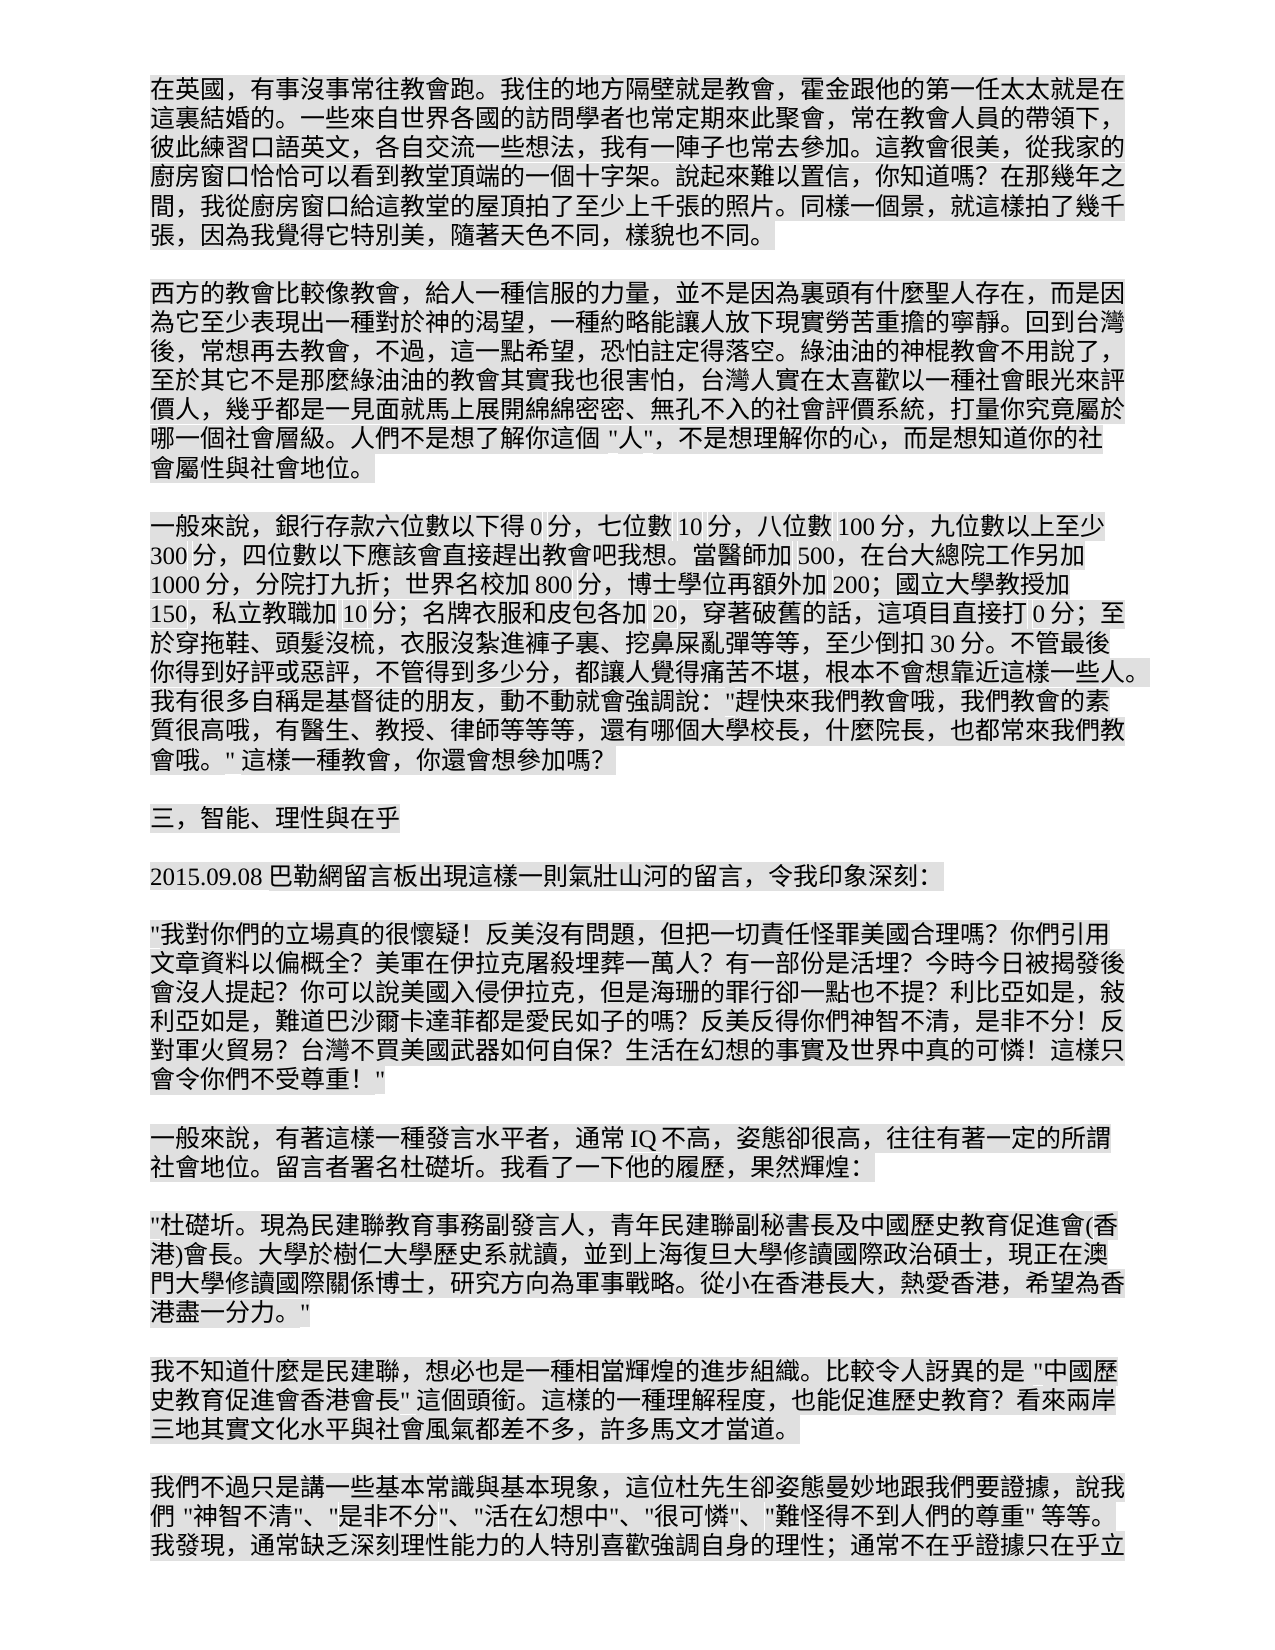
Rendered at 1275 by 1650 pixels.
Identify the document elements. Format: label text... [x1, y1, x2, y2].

text 就像一片孤葉，不會未經整棵大樹的默許就枯黃，為惡者胡作非為的背後，並非沒有眾人潛藏的允諾。--紀伯倫 一，證據不說話 當狂風暴風傾瀉而下，當大地淹沒在有毒的洪水裡，高雅的人們站在洪水淹不到的高山上說，“拿出洪水的證據來！” 當森林大火，鳥獸逃竄，放聲哀號；當戰火綿延，河有浮屍，野有餓莩，當老幼婦孺以愛之名盡遭屠戮，優雅的人們說，“這是進步的代價，民主的勝利，文明與野蠻、自由與奴役的聖戰。何處不宜？拿出證據來！” 常言道："證據會說話"。但在我看來，證據是個啞巴，無從言語；說話的是人，不是證據。這其實倒也不是我的真正看法，但在這樣一個版面上，我們自然不可能深入探究哲學奧妙，而只能說個通俗大概。 證據不會說話，即便千斤重，不一樣的人來看它，卻很可能輕如鴻毛。不信你看那些綠油油的徒子徒孫們，他們的主子往往好話說盡，壞事做絕，講一套做一套，但是，只要持續口吐綠言，徒子徒孫們就會持續奉若神明；不但對其一切卑劣視而不見，甚且聖潔加身，滿心推崇。套句吾友柏楊先生的話，你就算把證據砸到他頭上，他也依然不痛不癢，根本不在乎。 "證據" 這東西，很像一種藝術品，它不像黃金或鈔票。對你來說價值一百萬的黃金，對我來說肯定也是一百萬，但證據卻非如此。它比較像藝術品，像詩，像哲學。藝術再動人，哲學再深奧，對於一個不在乎它的人來說，與垃圾無異，毫無價值。維根斯坦說，藝術或哲學是這樣一種東西，"你若對它絲毫不感興趣，那它便一文不值"。當然，除非變成一種商品，才會取得一種公眾價格。比方說美國，比方說綠油油的勢力，罄竹難書的醜惡罪行，但在綠油油或美滋滋的人眼裏，這些全都無足輕重，全然視而不見；重要的是顏色，是立場，是教條，是個人利益，是洗腦後固著不移的一己偏見。 舉個例來說，不過說出來你一定難以置信，以為我撒謊，但這只是二十年來一個再明顯也不過的事實： 所謂 "長老教會"，就在上星期二 (1/19)，由長老教會總會總委會發給全體教會一道 "指令"，文件名稱叫 「對2016年總統與立法委員選舉的信息」。該文引經據典，其實不外就是要說：現在民進黨掌權了，大家務必要聽話，要乖，要順從。為什麼呢？這群綠油油的神棍說，因為《羅馬書》第13章第1節裏頭說道：「人人都應順從國家的權力機構，因為權力的存在是上帝所准許的；當政者的權力是從上帝來的。」換句話說，民進黨是上帝所揀選，他的權力是上帝所賦予，所以你們要乖乖聽從上帝的使者--民進黨--在地面國度上掌權。 這樣還不夠哦，綠油油的教會進一步引用《路加福音》第一章第47節及49節的一首詩歌，讚賞綠油油的勢力「成全了大事」，意味著他把萬惡的國民黨推翻了。《路加福音》第一章第52-53節如此說道：「他把強大的君王從寶座上推下去；他又抬舉卑微的人。他使飢餓的人飽餐美食，叫富足的人空手回去。」同時還噁心地引用《彌迦書》第六章第8節：「伸張正義，實行不變的愛，謙卑地跟我們的上帝同行。」藉以推崇蔡姓女士當選總統當晚的所謂「謙卑」論調。 連聖經都能如此扭曲，更不用說什麼證據了。證據對他們來說是沒有任何意義的，而所謂聖經也只是神棍們的一種政治鬥爭工具。這些人的心態其實只有一個，那就是敵我二分：只要是我方 (台灣人) 的政治勢力，不管怎麼無恥齷齪都沒關係，對其罄竹難書的卑劣惡行一概視而不見；至於敵人 (即大陸人或他們口中的所謂中國人)，即便乾乾淨淨清清白白，也硬是能把你整個抹黑鬥臭。 將近三十年前，義光教會一位牧師送我一個長老教會 "焚而不毀" 的胸章，我總是把它別在醫師白袍上，十分珍視。但後來就不知給扔哪了，因為毫無價值，甚且令人鄙夷。 二，屬靈的和屬肉的 幾年前的聖誕節，有一天，行經台南市某長老教會，看到教會大門口掛了一個大型紅布條，上面竟然寫著："神愛台灣人"。我只聽說過 "神愛世人"，如果神特別偏愛台灣人，那麼，這種 "神" 必然就是撒旦無疑。 差不多17年前，我寫了一篇 "給長老教會的一封公開信"，信中提到： "愛台灣" 這樣一種政治操弄，不應成為一種區分敵我、檢查思想忠貞的工具。寫得溫溫吞吞，非常客氣，非常文雅，幾乎不痛不癢。但我寫了之後，卻藏了四個多月都不敢公開，因為實在不想批評原本與我淵源頗深的教會。後來實在忍不住，才貼了出來。當然，貼出後不久，我從此就被長老教會 (公報) 給封殺出局。或者應該說，其實是我唾棄了這樣一種與宗教扯不上任何關係的所謂 "教會"。 即便是一個政治團體或一般民間組織，如果說出像上面那樣一些叫人要順服綠油油的當權者、因為綠油油的當權者是上帝所揀選、甚至像耶穌那般偉大等等的鬼話，肯定也會讓人看不起。即便是綠營的新一代龜孫子們也不至於乖到這種地步吧，更何況是一個本該屬靈、本該以神為依歸的宗教團體。所謂長老教會，既不屬靈，也不屬肉 (不是一種現實世界的改革團體)，而純粹就是一種政治附庸，綠油油到一種極度荒唐、不可思議的瘋狂地步。 在英國，有事沒事常往教會跑。我住的地方隔壁就是教會，霍金跟他的第一任太太就是在這裏結婚的。一些來自世界各國的訪問學者也常定期來此聚會，常在教會人員的帶領下，彼此練習口語英文，各自交流一些想法，我有一陣子也常去參加。這教會很美，從我家的廚房窗口恰恰可以看到教堂頂端的一個十字架。說起來難以置信，你知道嗎？在那幾年之間，我從廚房窗口給這教堂的屋頂拍了至少上千張的照片。同樣一個景，就這樣拍了幾千張，因為我覺得它特別美，隨著天色不同，樣貌也不同。 西方的教會比較像教會，給人一種信服的力量，並不是因為裏頭有什麼聖人存在，而是因為它至少表現出一種對於神的渴望，一種約略能讓人放下現實勞苦重擔的寧靜。回到台灣後，常想再去教會，不過，這一點希望，恐怕註定得落空。綠油油的神棍教會不用說了，至於其它不是那麼綠油油的教會其實我也很害怕，台灣人實在太喜歡以一種社會眼光來評價人，幾乎都是一見面就馬上展開綿綿密密、無孔不入的社會評價系統，打量你究竟屬於哪一個社會層級。人們不是想了解你這個 "人"，不是想理解你的心，而是想知道你的社會屬性與社會地位。 一般來說，銀行存款六位數以下得0分，七位數10分，八位數100分，九位數以上至少300分，四位數以下應該會直接趕出教會吧我想。當醫師加500，在台大總院工作另加1000分，分院打九折；世界名校加800分，博士學位再額外加200；國立大學教授加150，私立教職加10分；名牌衣服和皮包各加20，穿著破舊的話，這項目直接打0分；至於穿拖鞋、頭髮沒梳，衣服沒紮進褲子裏、挖鼻屎亂彈等等，至少倒扣30分。不管最後你得到好評或惡評，不管得到多少分，都讓人覺得痛苦不堪，根本不會想靠近這樣一些人。我有很多自稱是基督徒的朋友，動不動就會強調說："趕快來我們教會哦，我們教會的素質很高哦，有醫生、教授、律師等等等，還有哪個大學校長，什麼院長，也都常來我們教會哦。" 這樣一種教會，你還會想參加嗎？ 三，智能、理性與在乎 2015.09.08 巴勒網留言板出現這樣一則氣壯山河的留言，令我印象深刻： "我對你們的立場真的很懷疑！反美沒有問題，但把一切責任怪罪美國合理嗎？你們引用文章資料以偏概全？美軍在伊拉克屠殺埋葬一萬人？有一部份是活埋？今時今日被揭發後會沒人提起？你可以說美國入侵伊拉克，但是海珊的罪行卻一點也不提？利比亞如是，敍利亞如是，難道巴沙爾卡達菲都是愛民如子的嗎？反美反得你們神智不清，是非不分！反對軍火貿易？台灣不買美國武器如何自保？生活在幻想的事實及世界中真的可憐！這樣只會令你們不受尊重！" 一般來說，有著這樣一種發言水平者，通常IQ不高，姿態卻很高，往往有著一定的所謂社會地位。留言者署名杜礎圻。我看了一下他的履歷，果然輝煌： "杜礎圻。現為民建聯教育事務副發言人，青年民建聯副秘書長及中國歷史教育促進會(香港)會長。大學於樹仁大學歷史系就讀，並到上海復旦大學修讀國際政治碩士，現正在澳門大學修讀國際關係博士，研究方向為軍事戰略。從小在香港長大，熱愛香港，希望為香港盡一分力。" 我不知道什麼是民建聯，想必也是一種相當輝煌的進步組織。比較令人訝異的是 "中國歷史教育促進會香港會長" 這個頭銜。這樣的一種理解程度，也能促進歷史教育？看來兩岸三地其實文化水平與社會風氣都差不多，許多馬文才當道。 我們不過只是講一些基本常識與基本現象，這位杜先生卻姿態曼妙地跟我們要證據，說我們 "神智不清"、"是非不分"、"活在幻想中"、"很可憐"、"難怪得不到人們的尊重" 等等。我發現，通常缺乏深刻理性能力的人特別喜歡強調自身的理性；通常不在乎證據只在乎立場的 "立場人士" 們，特別喜歡跟對方要證據，以示其客觀理性。記得黨外時代，周遭無數自以為很理性的同學，常要我拿出國民黨貪污、拿出蔣家做過壞事、蔣公曾經殺過人的證據來。我一一拿出來了，但他們總是說那是敵人的抹黑，說我怎麼會去相信那些可笑的謠言和道聽途說；他們很喜歡說："如果蔣家不好，怎麼會成為世界的偉人、世界民主的燈塔？" 有的還會姿態隆崇地教訓我說："我們要有理性去判斷是非，請問你有親眼看到蔣公殺人嗎？你有親眼看到國民黨貪污嗎？"。 許多時候，我們講的不過只是一種 "只要是人，就應該知道" 的基本現象與基本常識，但 "立場人士" 卻仍然喜歡故做理性狀地問你要證據，要你拿出證據來，甚至要求你必須 "親眼目睹" 才可以提出指控。記得差不多是1999年左右，有一群 "智障" 留學生，甚至還要我拿出 "美國曾經殺人" 的證據來。其中有一個還 "義憤填膺" 地說，不用很多，只要我能證明 "美國曾經殺死過一個平民" 就行。這個 "義憤填膺" 的學生，很可能是個善良的人；因為他若不善良，理應就不會那麼氣憤了。但光是善良還不夠，人總得還要有個基本的腦子。 許多時候，人們智能之低，令人嘆為觀止。但你可別以為這些人真的是阿貓阿狗，非也。這些人現在個個可是飛黃騰達，有的還是咱們的領導階層，正準備進一步權力接班，要不就是大學或醫院的院長、主任等等等。這些人儘管智能上令人難以恭維，但也不至於真的笨成那樣，他不是真的智障，而是根本不在乎。 講到證據，我也常想起台灣駐英代表處當年 (1998年) 也曾一直問我要證據，因為我寫了一封中英文對照的 "給英國人的一封公開信"，傳遍海內外，影響台、英兩國友好關係，於是台灣官方便要我證明英國或歐洲社會有種族歧視這件事。這就好像有人要你證明 "台灣有詐騙集團" 或 "世界上有歹徒" 一樣。我跟他們說，你們在英國是從不看報紙也不看電視的嗎？就算不看報紙不看電視，也總該有點常識吧。 這些人，難道真的笨到這個地步？當然非也。如果真的笨成這樣，哪能當上那麼多輝煌頭銜的職位？他們不是笨到無法理解基本事實與基本社會現象，而是根本不在乎。在乎與否，或許才是證據形成的關鍵。當一群人在乎某個東西，資料才足以形成一道道證據。 世界不管有多少問題，問題的癥結或許並不在於惡人惡事的存在，而是在於大多數人的漠然與漠視。這群兩手乾淨的人(理應也包括我在內)，在某個重要的意義上，也許比惡人還更加惡行重大。"就像一片孤葉，不會未經整棵大樹的默許就枯黃，為惡者胡作非為的背後，並非沒有眾人潛藏的允諾。" 紀伯倫如是說。 說到在乎，我常希望哪天能重返奧地利，來到莫扎特寫 "唐喬凡尼" 的那個書房，派人支開守衛，好讓我偷偷拍下牆上展出的 "安魂曲" (天怒之日，Dies irae)真跡。這譜子，早已泛黃，對我如同至寶，對一個不在乎它的人而言，恐怕還比不上一張衛生紙的價值。 四，一個大寫的隱喻 我知道台灣駐英代表處跟我討 "英國及歐洲有種族歧視的證據" 是故意睜眼說瞎話，但我相信這位杜礎圻老兄應是秉持善意，發自肺腑，而這也許才是根本問題所在：為什麼我們明明住在同一顆星球，卻似乎各自看到截然不同的世界？難道我們是不同物種，所認知的世界模樣也因之南轅北轍？ 人的思想內容是一種整體（holistic）結構，當你看到其中一小部份，也許只是一句話，往往就能推知其全體認知結構的素質與內涵。也就是說，你從某人的某個言行片段，大約就能估算對方的整個 “世界觀” 乃至整個文化素質與智能水平，就好像從DNA就能推斷物種一般。 聽起來，彷彿在我們的一切言談底下潛藏著一個宛如DNA一般、一個大寫的隱喻。我從你的某種看法中，事實上就能知道你的全部思維，知道我和你之間的某種距離。人與人之間，有時表面意見相近，內在氣味實則相距億萬光年之遙。反之亦然。你我意見或許相左，但內在價值品味卻很可能相去不遠。當你看到這樣一種喜歡故做理性狀的 "證據人士" 的幾句傻話，你大約也就能馬上知道他的背後整個思想內涵與素質。 五，洗腦：人性的扭曲與個性的消亡 剛上大學頭兩年，在校園裏，就像孤魂野鬼，沒什麼同伴；許多時候，單槍匹馬，一人作業。當時，常有高醫同學，不管哪個科系，一群同學迎面走來，走過我身邊時，常會故意偏頭轉向做出不屑表情，或發出鄙夷怪聲，或指桑罵槐丟下幾句辱罵；甚至把我攔下，企圖動粗，怒罵我為什麼要破壞社會和諧？為什麼要反對戒嚴？為什麼要因此讓壞人可以自由做壞事來傷害社會？為什麼要抹黑世界所景仰的蔣家偉人和大有為的國民黨政府？究竟我從事這些壞事可以賺取多少黑心錢等等。 有一天，我去上課，看到班上幾個同學圍成一圈，正在討論黨外人士破壞社會與國家的敗行劣跡，其中有一個說，" 我看他 (指我) 講話的樣子，真的很像共匪耶"，另一個附和，並大聲拍桌說："我想不通，為什麼政府要容忍這些人？為什麼不把他們統統槍斃！政府是在怕什麼？！" 當時，常有同學要我舉證，他們說，不用多，只要我舉出 "一個" 例子就行，證明國民黨曾經做壞事的例子。我總是說："我沒法舉證，因為我沒法證明豬八戒的醜陋；也許你應該倒過來問，你應該問我到底國民黨有沒有幹過什麼好事才對。" 應該差不多是1984年吧，我一個人在高醫後門的校門口散發自己寫的黨外傳單，當下覺得這樣發太慢了，所以就利用午餐時間，走進學校餐廳，那裏用餐的人多，直接發給同學比較快。我走進去，逐桌發傳單，許多同學就開始鼓噪，集體拍桌叫罵，拍得還挺押韻，我還以為是什麼朱宗慶打擊樂團在練習呢。那些同學一邊叫囂拍桌，一邊大喊大叫，叫我 "滾出去"。有人喊說 "政治滾出校園"，但我沒滾，當做沒聽見，繼續發傳單。過一會兒，突然瞬間感到脖子及背部一陣劇痛，非常狼狽。原來有個忠黨愛國的學生 (類似時下流行、張牙舞爪的愛台灣學生)，拿起一碗熱湯，偷偷從我背後掀開衣領倒入。 台灣人，面目模糊，集體性格很強，缺乏個性，有一種一窩蜂追著主流跑的明顯習性，對落水狗或弱勢一方，"正義感" 非常亢奮而強烈。而且，越是年輕者，一窩蜂追著主流跑的集體性格就越顯著，幾乎是一面倒。過去如此，於今尤烈。套用台灣的流行用語來說，就是追求一個 "夯" 字，簡單說就是西瓜倚大邊，拿香跟人拜，永遠跟著主流走；他不太會有自己的想法與判斷，主流媒體及主流政治勢力怎麼灌輸，他就怎麼全盤接收；主流媒體怎麼造謠，他就怎麼相信怎麼散播，乖到不可思議的地步，與機器無異。主流思維要他怎麼想，他就會怎麼想；要他怎麼措辭造句，他就會怎麼措辭造句；要他恨誰，他就會對之恨之入骨；要他愛誰，他就愛到發狂，非常忠心；要他蠢血沸騰，他就馬上沸騰給你看，像電茶壺一樣；要他降溫，他也會馬上降。 比方說，過去舊國民黨時期，常用 "偏激" 二字指責少數異己，"機器人" 們就會 "偏激"、"偏激" 地罵不停，連換個其它措辭也不會。當今流行 "傾中賣台" 指控 ，他就會不斷 "傾中賣台" 地罵不停；現在流行 "黑箱" 用語 ，明明人家透明得像水晶球，他卻一直 "反黑箱"、"反黑箱" 地激動抗議 (對自己的綠色主子們簡直伸手不見五指的烏七媽黑作為，他卻完全無所謂)。如果哪天外星學者蒞臨地球，也許會對這樣一種相當特殊的 "地球人類學" 現象感到十分有趣，也許外星人會得出一個結論，認為這個物種並非生物，而只是一種 "擬似生物" 的機器，類似 "電腦不是腦" 一樣的道理，因為實在太乖了，只有機器才會乖到這種幾乎與輸入指令分毫不差的地步。我們家阿憨如果可以這麼乖多好。 我常覺得，西方社會的學生往往比較會站在社會的前端，影響整個社會往文明良善的方向發展，理性思維較豐盛，並且有一種獨立存在、而非經由媒體或鎂光燈所灌輸與塑造的真實熱情與思想。但在台灣，我看不到幾個這樣的年輕人或學生，稍微有點不同於一般人，便足已讓人驚為天人。 台灣人也從來都不是一個相信和平的族群。遇弱則強，打起落水狗，簡直是強到一種囂張跋扈、為所欲為的地步；但卻 "遇強則弱"，弱到往往只能以窩囊來形容，連個屁也不敢放。"遇強則弱" 者，當他遇弱時肯定非常非常的強，對於少數一方或弱勢者，絕不留情；特別是當他相信你是敵人而且你又是屬於極少數時，更是有一種人人得而誅之的強烈集體嗜血衝動。 過去黨外辦活動或遊行時，國民黨最喜歡動員學生出面反制。比方說，你要紀念228，以李登輝為首的國民黨，經常就會故意在你要辦活動的時間和地點也來辦個學生雷射狂歡舞會，看你228那天還敢不敢去紀念228；你若去了，肯定會和學生爆發肢體衝突，然後主流媒體就會對你大加抹黑，並大加肯定學生的愛國愛鄉情操與正義感和熱情。黨外時代，每次遊行經過高中或大學時，往往非常可怕，反彈非常激烈，群情激憤，甚至經常對群眾使用暴力，例如從教室裏頭丟東西砸你，或拿棍子攻擊等等。女學生往往就會熱淚盈眶地大合唱一些愛國歌曲，表示對當權者毫無保留的支持，對少數反政府害群之馬的唾棄與不屑。 不管怎麼改朝換代，台灣的學生始終一個樣，完全聽令於主流政治勢力的指揮與灌輸，甚且變本加厲；時至今日，加上網路的興起，灌輸與使壞更加容易，幾乎來到一種可以說是完全瘋狂的非理性、去人性狀態，與紅衛兵無異。當一部機器被程式設定，認定你是敵人時，這機器就會想辦法去消滅敵人；"它" 不需思索，也無能思索，而只是一味接收指令。 對於諸如往我身上淋灑滾燙熱湯的這類肢體攻擊事件，並不令人意外。讓我訝異的是，當我因為劇痛而頓時狼狽不堪時，在場的許多同學竟然歡呼起鬨，大聲為這位拿熱湯淋我的 "勇敢愛國" 學生的 "義行" 喝采叫好。事後我常回想這些事的點點滴滴，我能理解洗腦足以消滅人的理性，但我不能理解的是，為何連人性也能如此扭曲？今天就算是一個敵人或壞人，當他突然遭受傷害或身體危險或不公平的對待時，我們當下的直覺反應難道不是應該馬上出手相救？怎麼反而會集體拍手叫好？ 1983年，我成年了，成為一名不要命的黨外人士。從1983到差不多1985年，那是一段特別痛苦難熬的孤獨年少歲月，不堪回首，略過不表。 底下只是1986年之後，政治高壓逐漸退散的一些往事如煙。信手拈來，無足輕重，只是一種例子。至於真實烽火，千百倍於此之慘烈。 六，記住你們今天所說的話 1986年，許信良以黑名單身份，企圖闖關回台，爆發桃園機場事件，接機群眾被鎮暴部隊和便衣警察打得頭破血流，而且國民黨還自導自演，由便衣警察與特務自己翻警車，自己丟石頭砸自己人，然後配合媒體拍照，製造 "暴動" 假象。我隨同江鵬堅等人 (民進黨的創黨主席)，參與那次的接機行動，目睹事件一切過程。事件落幕隔天，我回到學校圖書館念書，發現圖書館的雜誌區桌子上竟然擺放著一堆黑函供人取閱，全是在罵我。 其中最著名的一張是以漫畫形式出現，我被畫成一條狗，印象中那條狗很瘦，也許是因為我大學七年很窮，一年365天難得能有5天填飽肚子，一度餓到僅剩40幾公斤 (後來當起醫生，開始有飯吃之後，至今一直維持70公斤)，外形很像非洲饑民，骨瘦如柴。黑函漫畫中，我變成了一條狗，脖子上掛著狗鏈，後面有個滿臉橫肉、嘴裏叼根煙的地痞流氓 (意味著共匪或共匪的同路人例如黨外)，牽著 "我" 在地上爬。 來到圖書館，我一就座，周遭同學就逐個圍攏過來，譴責，羞辱，不外就是想質問我為什麼要破壞社會，為什麼要暴動打警察等等。我說是警察打人，不是群眾打警察。沒想到我此話一出，竟爆出哄堂笑聲，四周同學一下全都被我逗笑了。他們之所以忍不住發笑的意思是，我怎麼連如此違反常識的謊話也說得出口？我怎麼會笨到竟然相信壞人散播的謠言？其中有個同學語帶輕衊地說，"警察被你們這些暴徒打得頭破血流！警察怎麼會打人？" 他說，"你要撒謊也要撒得有點常識。" 圍勦過程略過不表，最後結局是，我對大家說，"就讓我這樣說吧，今天是1986年某月某日，你們就請記住這一天，記住你們今天所說的話，也許若干年後你們會回想起這一天，並且為此感到後悔也說不定。" 七，學習用愛、用美的眼光欣賞世界？ 1987年，我和戴振耀等人在恆春核三廠發起台灣第一次的反核遊行。同年，我與施信民及張國龍等二十四人，歷經五次極其冗長的籌備會議，一字一句地討論章程，一同創立了台灣環保聯盟。大約就在那之前，我在高醫還參加了生平第一個也是最後一個大學社團，好像叫做什麼生態保育社之類。這個社團的主要活動是賞鳥。我之所以加入，不是為了賞鳥，而只是想要在這個以環境生態為名的社團裏頭談談環保問題，特別是高雄的楠梓、仁武與林園一帶，工廠林立，空氣和水源污染到極致，完全無法無天的狀態，空氣臭不可聞，飲用水更是充滿重金屬污染，對居民健康危害極大。 記得社團開會的那一天，我站起來講話。我提到說，我們既然是一個有關環境的社團，是不是應該關心一下環境，而不是每次都只是賞鳥。我的發言立即遭到主席與眾人制止。會後幾天，一些同學像流氓圍事那樣，一群人來到教室外堵我，要我識相點，要我自動離開社團，否則....，否則....，哼哼哼....。否則怎麼樣，他們沒說。他們還叫我不要用政治來污染乾淨的社團和大學校園，要我學習用愛、用美的眼光欣賞世界。 他們倒是沒有要我舉證，沒有要我證明高雄楠梓後勁及林園和仁武一帶的污染有多嚴重，而是直接否認，認為這些都是 "政治" 問題，認為清純的學生不應過問也不可能會想要去過問，只有那些別有居心的壞人，才會關心這類問題，因為這些全都是共匪的 "陰謀"，企圖破壞社會，企圖抹黑政府云云，就跟現在 "愛台灣" 的年輕一代講話與思維方式與內涵素質一模一樣。 八，情感與道德的一致性 上大學之後，我常自己寫文章，自己做成傳單或海報，自己一個人在大街上或校園裏散發，幾度引來警察，有兩次還被抓到警察局。一次是因為警政署長羅張否認他認識搶匪溫錦隆，但你怎麼可能不認識自己的貼身侍衛？我有他們兩人的合照為證。那一次，我在高雄師範學院門口被捕。警方看我可憐，偷偷在我耳邊說："你這樣會被退學，以後當不了醫生，你要想辦法自保。" 做筆錄時，警方就一直故意想把我的口供引導成我只是拿錢幫人發傳單，以便幫我脫罪。但我堅持說，這些傳單全是我自己寫，自己影印，沒有任何人請我這麼做。 1988年，蔣經國過世，全台如喪考妣，連音樂也不能聽了，電台把音樂節目全部取消，甚至連日常微笑都犯忌；就連大家平常講話，或是電視播報，個個突然全變成哽咽聲，垮著臉，死了爹娘似的。當我一聽到蔣經國過世的消息，馬上用幾分鐘的時間寫了篇文章，印成傳單，一個人在高醫校門口散發。我在傳單裏頭說，台灣有幾萬名不見天日的雛妓，無數的原民住貧童和童工，每年數千名小孩生病無力負擔醫療費用而致死，大批漁民出海經常被菲律賓等國綁架勒索或非法判刑等等，對於這些人的處境，我們從來沒有絲毫痛苦，從不關心，卻反而對一個獨裁者之死如此動情，這樣合理嗎？這樣合乎人性嗎？我還寫說："蔣經國死了，我倒有點遺憾，因為我真想親眼見到獨裁者下場的到來"。 那一天，不到兩分鐘，幾輛警車就趕到高醫現場，抓江洋大盜都還沒有這種陣仗與效率。警察來抓我時，附近商家有人跑出來，叫我快逃。但我當然不會逃，我又沒做壞事，幹嘛逃？很快地，我就被抓走了。 九，人權是一種禁忌 同樣是1988年，我著手寫 "台灣的小孩不值錢？--1988年台灣兒童人權報告"，跑遍全台。寫完之後，一開始是給高醫校刊 "南杏" 刊登。校方說，文章裏頭有些情節不可思議，要我舉證。例如數萬雛妓成為人口販子的搖錢樹，例如黑道毆打、電擊雛妓，施打荷爾蒙強制提前發育以逼迫賣淫等等，例如原住民童工和大量流浪兒童，以及每年大約五千名病童因為經濟因素而放棄治療致死等等。當時高醫甚至有些病童，明明可以治療，就只因為缺錢而移除所有醫療，父母抱著小孩到附近三民公園走一圈，然後就回來要求醫師開立死亡證書。記得那時高雄長庚還有個小女童，眼睛開刀只需五萬元，家長籌不出錢而只好讓她的眼睛瞎掉。 當初之所以決定寫這樣一份調查報告，是因為那一年我剛好分派到高醫小兒科見習。我的一個小病人，今天還在，隔天卻不見了。我很訝異，跑去問護士說，"請問我的病人去哪了？" 護士說，"AAD了啦"。什麼是 AAD？護士說，AAD (Against Advice Discharge) 就是 "不聽勸告自動出院" 啦。我繼續問說，"那個小孩不是病得很嚴重嗎？為什麼不聽勸告硬要出院？" 護士似乎覺得我這樣問很外行，大聲說，"笨蛋！AAD就是家長沒錢啦"。 高醫校方針對我這篇長達一萬多字的兒童人權報告，竟然一字一句地要我提供證據，藉以百般阻撓刊登。我一一提供了，最後他們沒話說，只好刊登。因為阻撓過程很瑣碎而漫長，存心找麻煩，所以我事後還寫了封信寄到學校，向高醫校方索取 "精神虐待賠償費" 及 "查證費用" 各一塊錢。高醫當然不會給我這兩塊錢，而我也只是藉此表達不滿。 記得當初寫這篇兒童人權報告時，除了跑遍全台許多機關及中央圖書館，當然常常得跟高醫圖書館借書。那時候高醫的規定是，學生一次只能借兩本書，醫師或老師則依不同年資與位階可以一次借10到20本。於是我跑去跟一個老師借他的借書證。兩天後，他從同學那邊知道我是在寫一些有關雛妓、原住民貧童及重大疾病兒童無錢就醫每年數千人致死的文章，那個老師很害怕，立即討回他的借書證不再借我用，而且一直拜託我別把他借我借書證這件事情抖出來，他說，一旦抖出來，他的前途就完了。 十，兒童人權是一種新概念 1989年3月29日，我創立台灣第一個兒童福利團體叫做 "台灣兒童福利協進會"，會員一百多人，宗旨只有一個，就是提倡 "兒童人權" 的觀念。同年4月4日發起示威遊行，我擔任總指揮，要求開辦 "重症兒童免費醫療保險"，參與遊行者僅五十多人，荷槍實彈的武裝警察和便衣卻來了兩百多人，情治人員更是遍布高樓與天橋，一路蒐證。遊行最後來到高雄市政府，大門口一堆警察以人牆團團圍住保護市政府，並舉牌警告，要求解散。當舉牌舉到第三次時，原本擔任司機的戴振耀卻衝出來，搶走我的麥克風說："要坐牢我來坐，你還要把醫學院念完"。 如果我沒記錯，當時的相關兒童預算僅七千多萬，隔年卻增加到十幾億，同時編列了更多相關工作人員的職缺。 在那個年代，"人權" 二字是犯忌的，更不用說 "兒童人權"。就連絕大多數心裏偷偷支持我的老師、同學或甚至黨外朋友們，也一樣跟我說："你關心兒童悲慘處境，用心很好，但是，兒童怎麼會有人權呢？" 這就跟很多人一開始聽不慣 "動物權" 的概念一樣，人們總是說 "兒童怎麼會有人權"？常要我重新再想一想，究竟推廣這樣的觀念是否妥當。我無言以對。就連我的好朋友劉峰松老師也曾經跟我說，當他第一次看到我的 "台灣兒童人權報告" 時，心裏也著實吃了一驚，心想，兒童怎麼也有人權？當然，他並不反對，只是說他一時覺得突兀，因為前所未聞。 十一，當人權變成一種政治工具和武器 為了避免引起人們對於 "人權" 二字的驚懼，我把原本想取的組織名字，由 "台灣兒童人權協會" 改為 "台灣兒童福利協進會"。 至於我那篇 "台灣的小孩不值錢？--1988年台灣兒童人權報告"，不知道是誰私自幫我投遞，在 NATMA (北美洲台灣人醫師協會) 得了 "醫學生最佳著作獎"，獎金一千美元，讓我在涉嫌叛亂走投無力、四處被醫院解聘之際，暫時能有一段時間和輟學在家的學姐兩人能免於饑餓。NATMA 是個非常綠油油的團體，其中很多人目前都在台灣，有的是醫界大老，有的當官，我想他們一定故意忘記這些事了。那時候，我常收到他們由美國寄來的當地中文剪報，而且幾次問我想不想到美國留學，說他們可以負擔我所有的學費，甚至當我因為叛亂案被限制出境時，還有人從美國託人帶來口信，問我想不想偷渡出境。 當時，我連寫個私人信表達感謝，都會被全文刊登在海外中文報紙，就像現在的什麼圓仔花運動的英雄似的。但我想，他們並不是真的關心什麼兒童人權，而只是因為我的這些行為嚴重傷害了國民黨的形象，於是被他們視為同志。人權，被當做一種政治鬥爭的工具和武器，而不是一種基於對生命的情感與憐憫。 十二，當叛亂成為一種義務 後來，海外有人把我這篇兒童人權報告翻譯成英文，寄給一些國際人權機構及聯合國。聯合國隨後在一份有關亞洲童妓的調查報告中引用了我的文章。此舉更是破壞了國民黨政府的偉大英明形象，於是，這文章後來竟也成為我的叛亂罪證之一。 1989年11月20日，聯合國通過 "兒童權利公約"。透過一位我非常尊敬、目前移民美國的台大小兒科教授楊明倫醫師的幫忙，我取得了這份公約草案，隨即請他翻譯成中文。當時，某家藥廠正好要印製月曆送給各醫院小兒科，這份中文版的兒童權利公約於是就印在這份月曆上，贈送給每家醫院。 同年1989年6月，學姊因為把我的這篇兒童人權報告刊登在高中校刊上，被退學。光輝10月，我被控陰謀分裂國土及煽惑群眾推翻政府，以煽惑內亂罪移送法辦。12月的聖誕節前夕，郵差在我租的房間樓下喊說有掛號信，我很開心，以為是什麼仰慕者送來聖誕禮物，結果是法院傳票，上頭寫著 "叛亂" 二字，這是我第一次看到自己的 "涉嫌叛亂" 公文，頓時腦袋一片空白。四面楚歌的痛苦年代，突然面對所謂 "叛亂" 這樣一個遭遇，即便我早有覺悟，當下心裡依然沉重。公文上還寫著："三次開庭不到，將逕行拘提。" 但我始終都沒有出庭應訊。 我隨即並在黨外雜誌上發表了一篇文章叫："向不義的政權叛亂，是一個正直公民應盡的義務"。我說，既然是 "義務"，我不需要也絕不願意接受任何聲援。畢竟天底下沒有一方面履行義務，一方面卻又藉此搞什麼抗爭與聲援的道理。菊姐等許多前輩，要我以 "言論自由" 的辯護方式脫罪，我說，我寧可一死也絕不會這麼做，因為以 "言論自由" 脫罪，在我聽起來就好像說我只是言論上說說而已，並不當真。但我絕非說說而已。我既然這麼說了，當然也就是要這麼做。我在文章裏頭說，我不願參與司法遊戲，此案對我而言已然結束，我已做了我該做的，其它的就沒什麼好說的了。 那一年，1989 年的四月七日，鄭南榕自焚，五月十九日，我的好朋友詹益樺在總統府前就當著我的面自焚；送醫途中，在我懷裏斷氣。 在我揚言絕不出庭之後不久，開始傳出我準備接續鄭南榕和詹益樺自焚的各種報導。我打電話去報社和民進黨部罵人，因為我根本不是會想要自焚的那種人，我不是那種個性。更重要的是，我不希望人們誤以為我憑空說大話卻沒做到，那對我是一種人格上的重大誤解與傷害。但是，很多同志好像很希望我自焚，不斷對媒體放話說 "陳真準備要自焚了" 哦，似乎希望我自焚之後，他們就又能藉此炒作，成為一種可供個人或政黨利用的所謂政治資源。 另一方面，很多同志，包括台權會，仍依其舊有習性，打算發起所謂 "聲援"。我對他們一個個痛罵，他們被我罵得莫名其妙，好像完全無法理解我究竟是在生氣什麼，究竟是在罵他們什麼。我說，如果我一方面說 "叛亂是正直公民應盡的義務"，然後一方面卻又接受你們來聲援我，那我豈不是一個言行不一的混蛋？但我發現沒有人聽懂我在說什麼。 當我被以叛亂罪移送法辦時，正在彰基實習。常有情治人員打電話來談條件，希望我出庭受審，他們表明願意以高規格接待，派車接送。但我一概拒絕。台灣的司法很奇怪，像黑幫一樣，會一直來跟你談條件。有罪就判有罪，有什麼條件好談？那一段時間，我正好在外科實習，所以外界總是以為我是外科醫師。記得有一天，離開開刀房，準備回家，醫院服務臺打電話來說有個民眾親自送來一份剪報。原來是一個作家寫了篇文章刊登在報紙上，很長一篇，標題叫 "淡然就義的陳真醫師"。文章裏說，我自認是個小人物，自認不值得任何聲援，故而不願打擾眾人的清靜。 但我並非此意。我的確始終認為自己不值得人們任何特別的關注。重點是，我並不看重自己的同時，我也同樣不看重別人；我若小，別人當然也不會有多大；大家都一樣，都只是一個 "人"。既然是人，就沒有 "誰比較重要" 的道理。我們總不會說這條狗比那條狗更重要，除非牠是你家的狗，否則就沒有什麼重不重要之分。再說，一個人如果宣稱 "對不義的政權叛亂，是正直公民應盡的義務"，既然叛亂是一種義務，那他怎麼可以還讓別人來聲援？就像你繳了稅，盡了義務，你可以還讓大家來聲援你嗎？聲援什麼呢？ 十三，人權是一種政治污染？ 1989年，就因為公開主張台獨以及在政見會上呼籲群眾以選票推翻國民黨這兩項基本罪名，涉嫌叛亂 (法律規定叛亂犯不得當醫師及公務員)。隨後一整年的時間，被每個醫院不斷解聘，直到後來因為王永慶的大膽收留，終於能當醫師，在林口長庚醫院工作；條件是，要我簽下一紙切結書，上面寫著："本人日後若因叛亂案被捕或入獄，一概與長庚無關。" 這事當然與長庚無關，所以我就簽了切結書。 記得那一年，剛好遇到醫院幾年一次的評鑑。評鑑前一天，大家開會討論如何因應。有人提議說，一些病情比較嚴重，具有暴力攻擊傾向、行為比較混亂的病人，就把他們關進保護室，以免 "難看"，以免讓評鑑委員 "留下不好的印象"。我發言反對，我說這違反病人基本權益。我說，病人難道不就是因為病得很嚴重，所以才送來急性病房？哪有什麼難不難看的問題？不料，隔天我的一位病患依然被四肢五花大綁，關進保護室，綁了幾小時，直到評鑑委員離去才鬆綁，害他尿褲子。 我事後開會又重提此事。會後，一位待我甚為友善、非常照顧我的醫生，跑來找我，叫我以後不要在醫院再提起 "人權" 二字。他說，這裏是醫院，不是立法院，這裏只談醫療，沒有什麼人權的問題。他很生氣地要我以後不要再拿 "人權" 這種 "政治字眼" 來 "污染醫療"。我當下無言，默然以對。我很想跟他說，人權只是生活中隨時會遇到的問題，不是什麼政治污染。 十四，文化不變，一切都不可能改變 1994-1995年，我收到一張精神醫學會發給所有醫師的公文，上頭寫說大家注意，有好康的哦，某藥廠招待大家旅遊，歡迎攜家帶眷免費參加。我看了很不以為然，難道藥商是在 "養" 醫生、好讓醫生多多開藥讓他們賺大錢？這樣的事，大家不但不反感，怎麼醫學會居然還發出公文 "好康倒相報"，叫大家趕快來搶好康。於是我就在當年的精神醫學會年會上提了個案子，要求大家針對藥商饋贈及醫藥利益輸送等問題做些討論，看看這樣一些事是否完全理所當然而毫無道德爭議。 結果，案子還沒提出便引爆軒然大波。醫學會一些高層和大老不斷打電話要我撤回案子，說我這樣的提案一出，我會變成醫界的全民公敵，我在醫界將沒有前途。我說我無所謂。但他們仍不死心，一直想辦法要我撤回提案。我說，你們如果到時候擅自撤掉我的提案，我就訴諸媒體，訴諸社會大眾，讓大家來檢討看看醫界盛行的醫藥利益輸送問題到底應不應該存在，到底應不應該受到規範與監督。 後來，我的案子還是提出來了，隨即接到醫界許多來信，大多是一些醫界大老寫來的信，約略分成兩派。一派認為我的想法是對的，這派人數較少。另一派為數較多，認為醫生跟藥商拿點錢、甚至收點回扣紅包都是應該的，不是一種道德問題。他們說，這就像選舉一樣，賄款大可收下，但要投票給誰是自己的事。他們說，醫生收紅包回扣也一樣，收歸收，但藥物要怎麼開，我們都是秉持專業良心的。 這事在醫界內部延燒至少一年。精神醫學界某些 "高層"，見我堅持提案，明的施壓不行，就來陰的。陰暗之事，略過不表。後來我又寫了些文章刊登在報紙上，有媒體做出回應，讚揚精神醫學界之 "勇於自我檢討" 紅包與回扣及醫藥利益輸送問題。其實它不是自我檢討，而是我想檢討，結果害自己被大家 "檢討"。 當媒體開始讚揚精神醫學界之 "勇於自我檢討" 時，我發現很多醫界大老的態度就開始轉彎了，開始改口說醫藥利益輸送問題影響病患權益巨大，確實需要檢討改進，建立規範。 時至今日，台灣醫界依然貪腐，甚至比過去更加嚴重，差別只是在於從過去的明目張膽跑到檯面下運作，並且擅於巧立各種名目給錢。但我在此要說的仍是舉證。在當時，人們同樣要我舉證，要我證明世界上哪個國家的醫生不跟藥商拿好處。現在人們應該不會再要我舉證了，他們在檯面上往往說得很好聽，什麼醫學倫理之類，但檯面下卻又是另一種光景。我不知道這究竟算是一種進步或退步？觀念與修辭確實是進步了，但扯爛污的行為卻變得更精緻，更隱密，更多名堂。 我常想，也許真的有這麼一種東西叫做文化，文化不變，一切都不可能改變；所謂改革，將全屬皮毛。就像泥土那樣，沒有那樣的泥土，就長不出那樣的植物和果實。一個人想重新做人，斷然也不是跑到理髮院改變髮型便了事，那樣一種改變毫無意義。醫界如此，政界如此，各行各界的所謂改革，難道不也是同樣的道理？！ 十五，告別童年 1995年，我考上教育部公費留學。為了多賺點錢，直到1997年才出國。抵達英國一個月後，因為常看報紙提到或聽到一些種族攻擊或歧視的事，於是我就寫了 "給英國人的一封公開信"。沒想到，英國方面反應良好，甚至還有英國國會議員興奮地晚上跑來我宿舍按鈴拜訪，表達支持與讚揚之意。但是，台灣留學生卻氣炸了，彷彿我拆穿了他們純屬虛擬的浪漫留學夢似的，對我恨之入骨 (我很難體會此恨究竟從何而來)。當英國與歐洲社會經常普遍檢討其內部社會諸多種族不平等與族群衝突的問題時，台灣當局及台灣留學生卻要我舉證。台灣的駐英代表處說我破壞台、英關係，要我舉證，證明英國及歐洲社會的確有種族歧視這回事，台灣留學生更是開始用各種極其卑劣陰暗邪惡的手段對我全面抹黑、騷擾與攻擊。 我常說，我常感覺自己是從那時候才開始真正 "出社會"。從那時候開始，我才總算真正體會到原來人性可以這麼壞，可以陰暗邪門到如此極端而難以想像的地步。在這之前的十多年黨外經歷，雖然痛苦而慘烈，但你面對的是國家，國家自然有國家使壞的一定方式，比較有制度些，莊嚴些，文明些，有尊嚴些。但是，當你面對的不是國家不是體制，而是躲在陰暗處可以任意對你為所欲為的任何一個匿名的個人時，你是毫無尊嚴可言的。你會發現，原來人比國家還可怕，原來人性可以邪惡陰暗到如此複雜齷齪的地步。特別是當年網路開始運作，陰暗邪惡之事更是無遠弗屆，完全可以對你為所欲為。 也許可以這樣說：在這之前，我一直是未成年；直到這些事之後，我彷彿才真正告別了童年。就像尼采說的，我注視著黑暗深淵，終於了解了它的陰暗，但就在我注視深淵的當下，深淵其實也注視著我，於是我彷彿從此失去了童年而不再單純。 十六，告別所謂同志 1998年，我開始發現，原本與我關係友好的民進黨人及一些朋友們，藉著抹黑大陸人及挑撥族群仇恨，藉以炒作台灣社會的內部敵我區分；就像美國麥卡錫時期那樣，開始玩起舊國民黨那一套忠黨愛國 (忠於民進黨，愛台灣國)、檢驗思想忠貞的把戲，藉以謀取私利及政權。我一開始還不忍心公開批評過去長年友好甚且有恩於我的同志們，所以都是私下寫信，委婉相勸。常有朋友回信說我小題大作，要我舉證，證明民進黨墮落了。我很訝異，都已經醜陋到如此不堪入目的地步，幾乎所有過去國民黨的惡行你們全套都學了起來，而且學得青出於藍，竟然還要我舉證。 隔年的春節，我寫了兩張賀年卡，寄給民進黨中央及邱義仁，我在卡片上寫著："看樣子，貴黨(過去是本黨)應該很快就會執政，因為貴黨墮落程度比光速還快，已經 "青(綠)出於藍"。" 在一個反淘汰的民粹社會裏，勝負往往只能訴之卑鄙，越是擅於操弄的卑劣齷齪者，就越容易受到人們的愛戴與擁護。 1999年，我寫了 "給長老教會的一封公開信"。藏了至少四個多月才公開。大約也在那時候，我寫掛號信給林義雄和方素敏，請他們以慈林文教基金會負責人的身份跟我道歉，因為慈林的工作人員與支持者，竟然在慈林的網站上說我原來是國民黨臥底的。從那之後，一直到現在，我幾乎不再跟過去無數的這些原本親密或友好的黨外朋友有任何連繫。 十七，同胞讓我理解了人性的深沉與複雜 1999年，我寫了些文章批評美國和 NATO (北大西洋公約組織) 發動科索沃戰爭，刻意攻擊平民及各項重大民生設施，造成數十萬人傷亡，觸犯反人道之戰爭罪行。我並且批評台灣之長年為虎作倀，充當美國走狗，做一些傷天害理的事。一些 "愛台灣" 的留學生，隨即大量冒出來攻擊我，說我批評美國就是批評台灣，凡是批評台灣者，就是敵人。同樣地，這些人全部都是匿名，來陰的，抹黑、造謠、冒名惡搞等等等，甚至用 EMAIL 散發黑函給系上，說我利用劍橋的學校網路資源販賣色情光碟，已經被繩之以法等等，甚至還冒用我的名字騷擾系上許多師生。我根本無從澄清，非常痛苦。 我的指導教授一頭霧水。我解釋說，這是台灣人面對不同聲音的典型做法。他不懂，一直問我究竟被哪個單位抓到？問我說裡頭是不是有什麼誤會？需不需要他幫忙澄清？我說這裏頭沒有任何誤會，台灣人就是這樣做事的。我並沒有被什麼單位繩之以法，因為我根本沒有販賣什麼色情光碟，所有這一切，全是假的。他說他當然不會相信我會去販賣色情光碟，但他一直以為有個什麼司法單位或行政機關誤會了我。我最後跟他說：算了，你就當做沒這回事就好了，因為太難解釋了，台灣人的複雜與陰暗不是你能理解的。 我不敢說我見識過世界，但我至少看過世界各地許多人。老實說，我沒見過比台灣人品性更差的。台灣人不會跟你講理。他們相信，只要能透過造謠抹黑，把你貶低鬥臭說爛，說得不堪聞問，然後不管你說出什麼道理，自然就會失去一切意義。 十八，有效議論的前提 2001年，我和學姊從劍橋坐車去倫敦，參加波斯灣戰爭十周年紀念，跟幾十個英國人一起躺在大馬路上阻礙交通藉以抗爭，差點被警察逮捕，遣送回國。警察也許不忍心看我們 "提早畢業"，最後只是把我們丟在路邊了事。事後，我寫了一篇 "反輻射混蛋與伊拉克禁運" 的文章，講述美軍在侵略伊拉克戰爭中大量使用恐佈的貧鈾彈，製造出大量癌症病患和畸形兒。寫完之後，十幾個網路與平面媒體刊登。記得有個環境資訊電子報，好像很懷疑貧鈾彈是我自己瞎掰似的，也是一直要我舉證。 2003年，美國再度入侵伊拉克，我寫了上百篇反對戰爭與侵略的文章，並參與掛名由一位比利時醫師帶頭控告美軍將領與布希等人觸犯戰爭罪行的行動，雖然零零星星還是會有一些來自台灣GGYY的辱罵或低能回應，但整體而言，至少在台灣，當你訴說美國的血腥暴行時，逐漸不再顯得如此怪異而罕於聽聞。 當然，在2003年時，仍然會有一些故作開明中立狀的人，會說我危言聳聽之類。比方說，記得在2003年3月開戰之初，有人說，為了民主，就算美軍發動戰爭 "殺死幾個人" 又何妨？我曾寫文章反駁，我引用聯合國和劍橋一個著名的學生反戰團體叫 CASI (反伊拉克禁運組織) 的數據，預測美軍一旦發動侵略伊拉克戰爭，將造成多少人命傷亡，並指出美軍早在1990年就開始照三餐轟炸伊拉克，為地面入侵和長期佔領鋪路，並且還透過非法禁運，刻意污染和破壞民生飲水設施，以公衛做為一種軍事手段，造成50萬名伊拉克小孩的死亡。 2003年3月，美軍發動侵略戰爭，結果不到一個月，美軍就入侵並佔領了伊拉克。台灣那些故作開明中立的民主人士們很開心，立即嘲笑我之危言聳聽。事實上，我當初引用的那些傷亡預測數據，不但沒有誇大，而且恐怕還不及真正血腥慘狀的千百分之一；就連我也沒想到，伊拉克竟會淪為如此恐怖的人間煉獄，而且越演越烈，似乎完全看不到明天。 在台灣很難 "討論" 事情，因為所謂"討論"是這樣一種東西：首先，知識程度要對等。其次，智商至少要60以上，你必須至少要聰明到知道自己懂得什麼以及什麼不懂。假若實在是笨到不行，其實也沒關係。對我而言，一個人就算再怎麼笨，多少都還是可以溝通。但是，如果一方面非常笨，非常無知，但卻又以為自己很聰明，姿態非常高時，我們就無言了。 十九，歷史像月經 在舊國民黨胡作非為的時代，你說國民黨壞到爆，你說蔣家獨裁，沒有人相信，大多數人會說你思想偏激。特別是在校園，完全一面倒支持國民黨。如今也一樣，甚且變本加厲，你說綠油油的勢力狡猾卑鄙，好話說盡，壞事做絕，請問幾個人會信？請問你能找到幾個不綠的？特別是在校園，完全一片綠油油，非常忠（民進）黨愛（台灣）國。我常覺得，歷史真的很像月經，每隔一段時間就來個循環，同樣的問題再度折磨一遍。我們看過去的荒謬時光，難免可悲，眾人付出慘痛代價；但我相信，三、五十年後，當人們回頭察看眼前這段荒唐卑劣的政治歷程，忠奸易位，善惡顛倒，也許也會同樣悲從中來。 二十，如果時光可以倒流 在各種社會觀念與政治氛圍的更迭之中，我發現，總有一群擅於言語包裝、鎂光閃閃的人渣，不管怎麼改朝換代，永遠站在最爽最有利的位置，既安全又有改革美名，藍綠通吃，名利雙收；迎著鎂光閃閃，成為美妙動人的進步人士；好像什麼都不用做，任何代價都不用付出，就只需要聯合主流媒體炒作，開開記者會，簽簽名，動輒發表救國救民的偉大聲明，然後就儼然是個救國救民的理想家。當然，這是屬於最為卑劣的一群，而且我還相信，這群人渣的勢力肯定會越來越龐大，因為，我相信，什麼樣的社會，什麼樣的人民，自然就會抬舉出什麼樣的人。難道你能想像台灣人會抬舉林弘宣？抬舉陳映真？抬舉陳明忠？抬舉林書揚？ 我常想，究竟是邪不勝正，還是正不勝邪？我的答案是後者：正是永遠勝不了邪的。但是，正的一方之註定失敗，恰恰成就了它應有的價值。正的一方之悲劇宿命，使得宗教成為一種可能，乃至成為一種必然。上帝如果是一種概念，那它便是拿來做為一種度量衡，藉以衡量孤獨究竟能有多深，痛苦能有多痛。 曾經有很長的一段時間，也許有八年、十年那麼久，特別是叛亂案發生後，我感覺自己就像鬼一樣，人見人怕，醫界同事或同學大多很怕與我扯上關係，而且充滿極度扭曲的誤解。善良一點的，躲得很遠，能閃則閃；卑劣一點的，百般羞辱嘲諷或是落井下石 (這些混蛋，現在每一個幾乎都是深綠)。因為叛亂案的關係，加上各種有關自焚的傳聞不斷，我怕連累父母，而且很難面對他們，決定藏身避不見面。沒想到，兩年後，當我再度與我媽見面時，卻已天人永隔。內在緣由，不堪回首。要是時光可以倒流，我想我絕不會走上同樣的路。 一切悲劇總該有個盡頭。有一天，當死亡來臨，個人的悲劇便已了結，但眾人的悲劇呢？ [150, 75, 1125, 1561]
